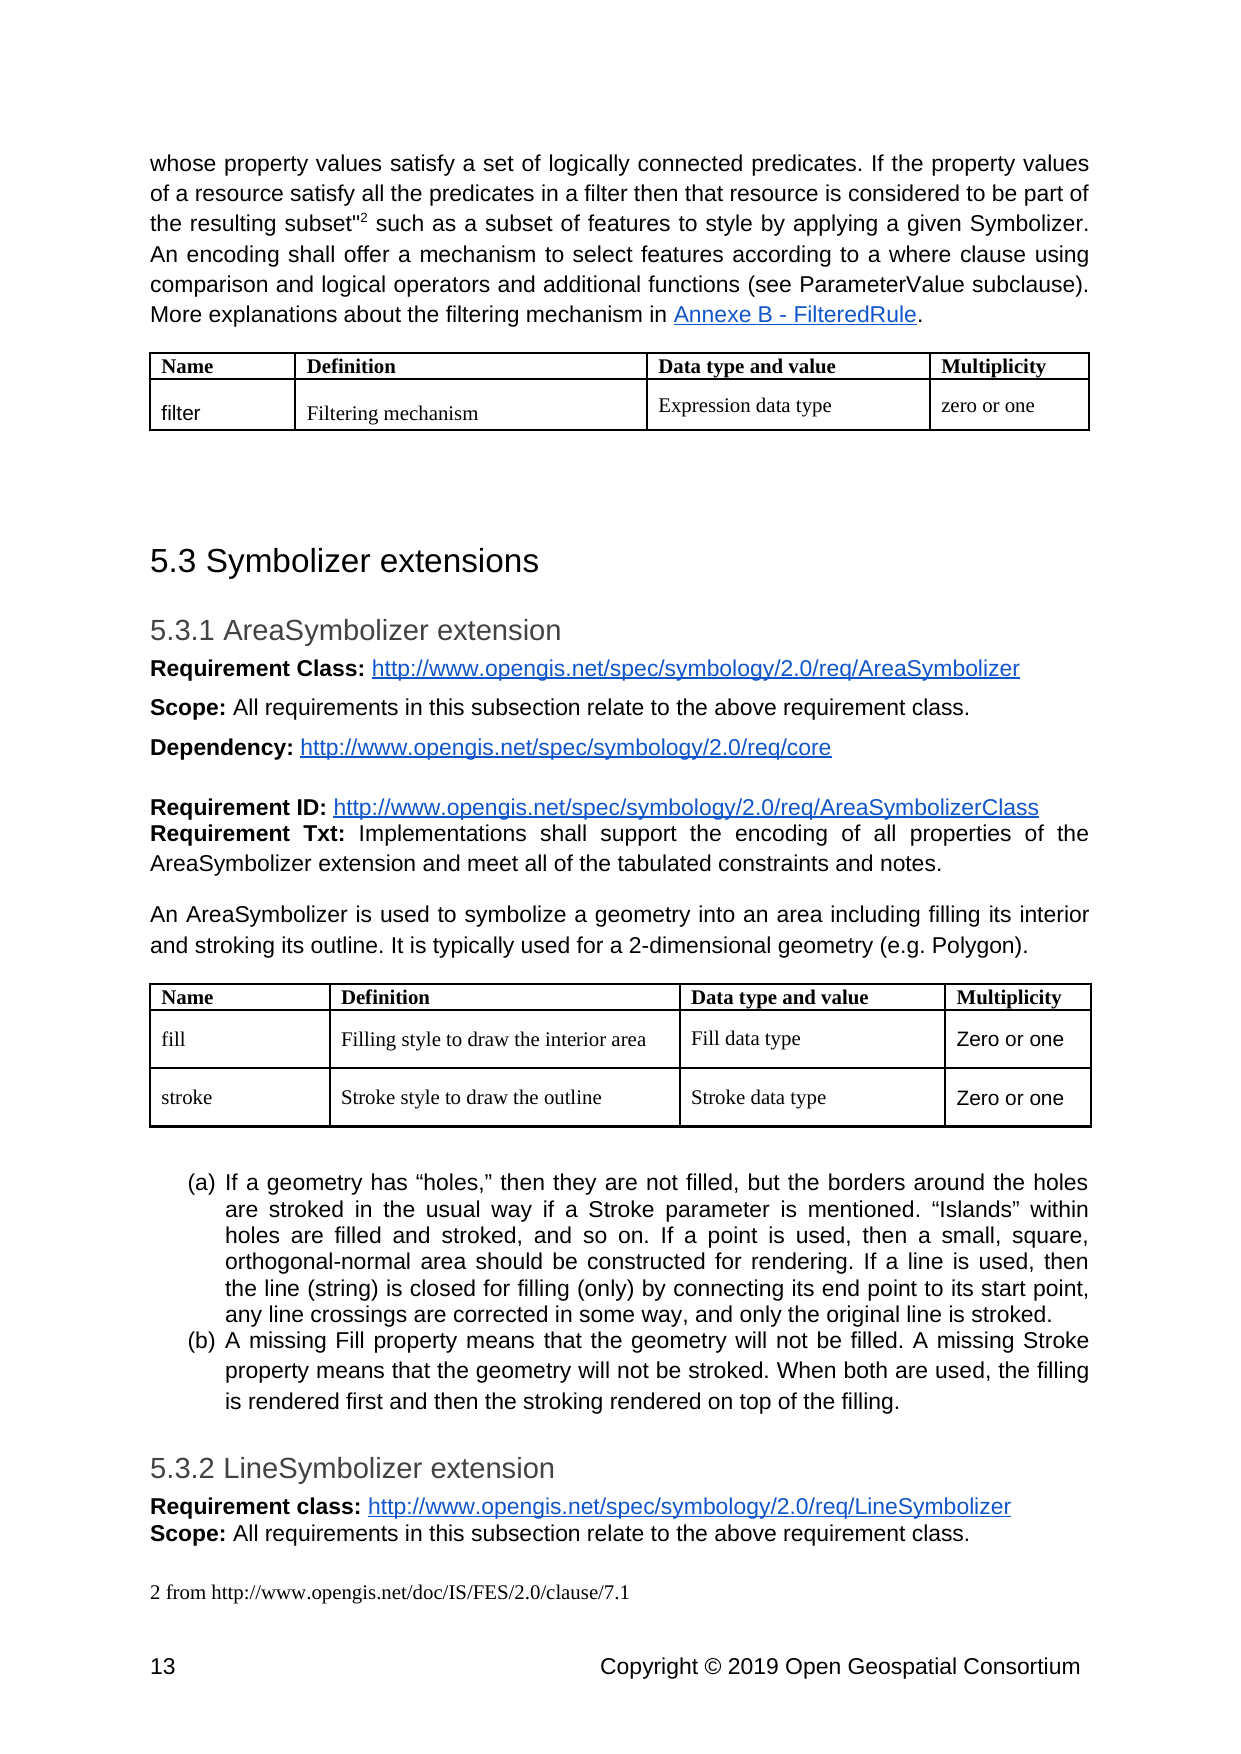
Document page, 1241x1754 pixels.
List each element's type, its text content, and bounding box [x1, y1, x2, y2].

table_header Definition [331, 985, 679, 1009]
subtitle ​5.3.2​ LineSymbolizer extension [150, 1451, 1090, 1485]
table_cell zero or one [931, 380, 1088, 429]
list If a geometry has “holes,” then they are not filled, but the borders around the holes are stroked in the usual way if a Stroke parameter is mentioned. “Islands” within holes are filled and stroked, and so on. If a point is used, then a small, square, orthogonal-normal area should be constructed for rendering. If a line is used, then the line (string) is closed for filling (only) by connecting its end point to its start point, any line crossings are corrected in some way, and only the original line is stroked. [187, 1169, 1090, 1327]
text Requirement ID: http://www.opengis.net/spec/symbology/2.0/req/AreaSymbolizerClass [150, 794, 1090, 820]
text whose property values satisfy a set of logically connected predicates. If the property values of a resource satisfy all the predicates in a filter then that resource is considered to be part of the resulting subset" such as a subset of features to style by applying a given Symbolizer. An encoding shall offer a mechanism to select features according to a where clause using comparison and logical operators and additional functions (see ParameterValue subclause). More explanations about the filtering mechanism in Annexe B - FilteredRule. [150, 150, 1090, 327]
text An AreaSymbolizer is used to symbolize a geometry into an area including filling its interior and stroking its outline. It is typically used for a 2-dimensional geometry (e.g. Polygon). [150, 901, 1090, 958]
table_cell Expression data type [648, 380, 929, 429]
table_cell stroke [151, 1069, 329, 1125]
subtitle ​5.3​ Symbolizer extensions [150, 541, 1090, 579]
text Dependency: http://www.opengis.net/spec/symbology/2.0/req/core [150, 733, 1090, 760]
table_cell Filling style to draw the interior area [331, 1011, 679, 1067]
table_header Data type and value [648, 354, 929, 378]
table_cell fill [151, 1011, 329, 1067]
text Requirement Class: http://www.opengis.net/spec/symbology/2.0/req/AreaSymbolizer [150, 654, 1090, 681]
table_header Multiplicity [931, 354, 1088, 378]
table_cell filter [151, 380, 294, 429]
list A missing Fill property means that the geometry will not be filled. A missing Stroke property means that the geometry will not be stroked. When both are used, the filling is rendered first and then the stroking rendered on top of the filling. [187, 1327, 1090, 1414]
table_cell Zero or one [946, 1011, 1090, 1067]
table_header Data type and value [681, 985, 944, 1009]
text Scope: All requirements in this subsection relate to the above requirement class. [150, 1519, 1090, 1546]
table_header Definition [296, 354, 646, 378]
table_header Name [151, 985, 329, 1009]
table_cell Filtering mechanism [296, 380, 646, 429]
text from http://www.opengis.net/doc/IS/FES/2.0/clause/7.1 [150, 1580, 1090, 1604]
table_cell Fill data type [681, 1011, 944, 1067]
table_cell Stroke data type [681, 1069, 944, 1125]
text Requirement class: http://www.opengis.net/spec/symbology/2.0/req/LineSymbolizer [150, 1493, 1090, 1519]
table_header Name [151, 354, 294, 378]
table_cell Stroke style to draw the outline [331, 1069, 679, 1125]
text Scope: All requirements in this subsection relate to the above requirement class. [150, 694, 1090, 720]
table_header Multiplicity [946, 985, 1090, 1009]
subtitle ​5.3.1​ AreaSymbolizer extension [150, 613, 1090, 646]
text Requirement Txt: Implementations shall support the encoding of all properties of the AreaSymbolizer extension and meet all of the tabulated constraints and notes. [150, 820, 1090, 877]
table_cell Zero or one [946, 1069, 1090, 1125]
